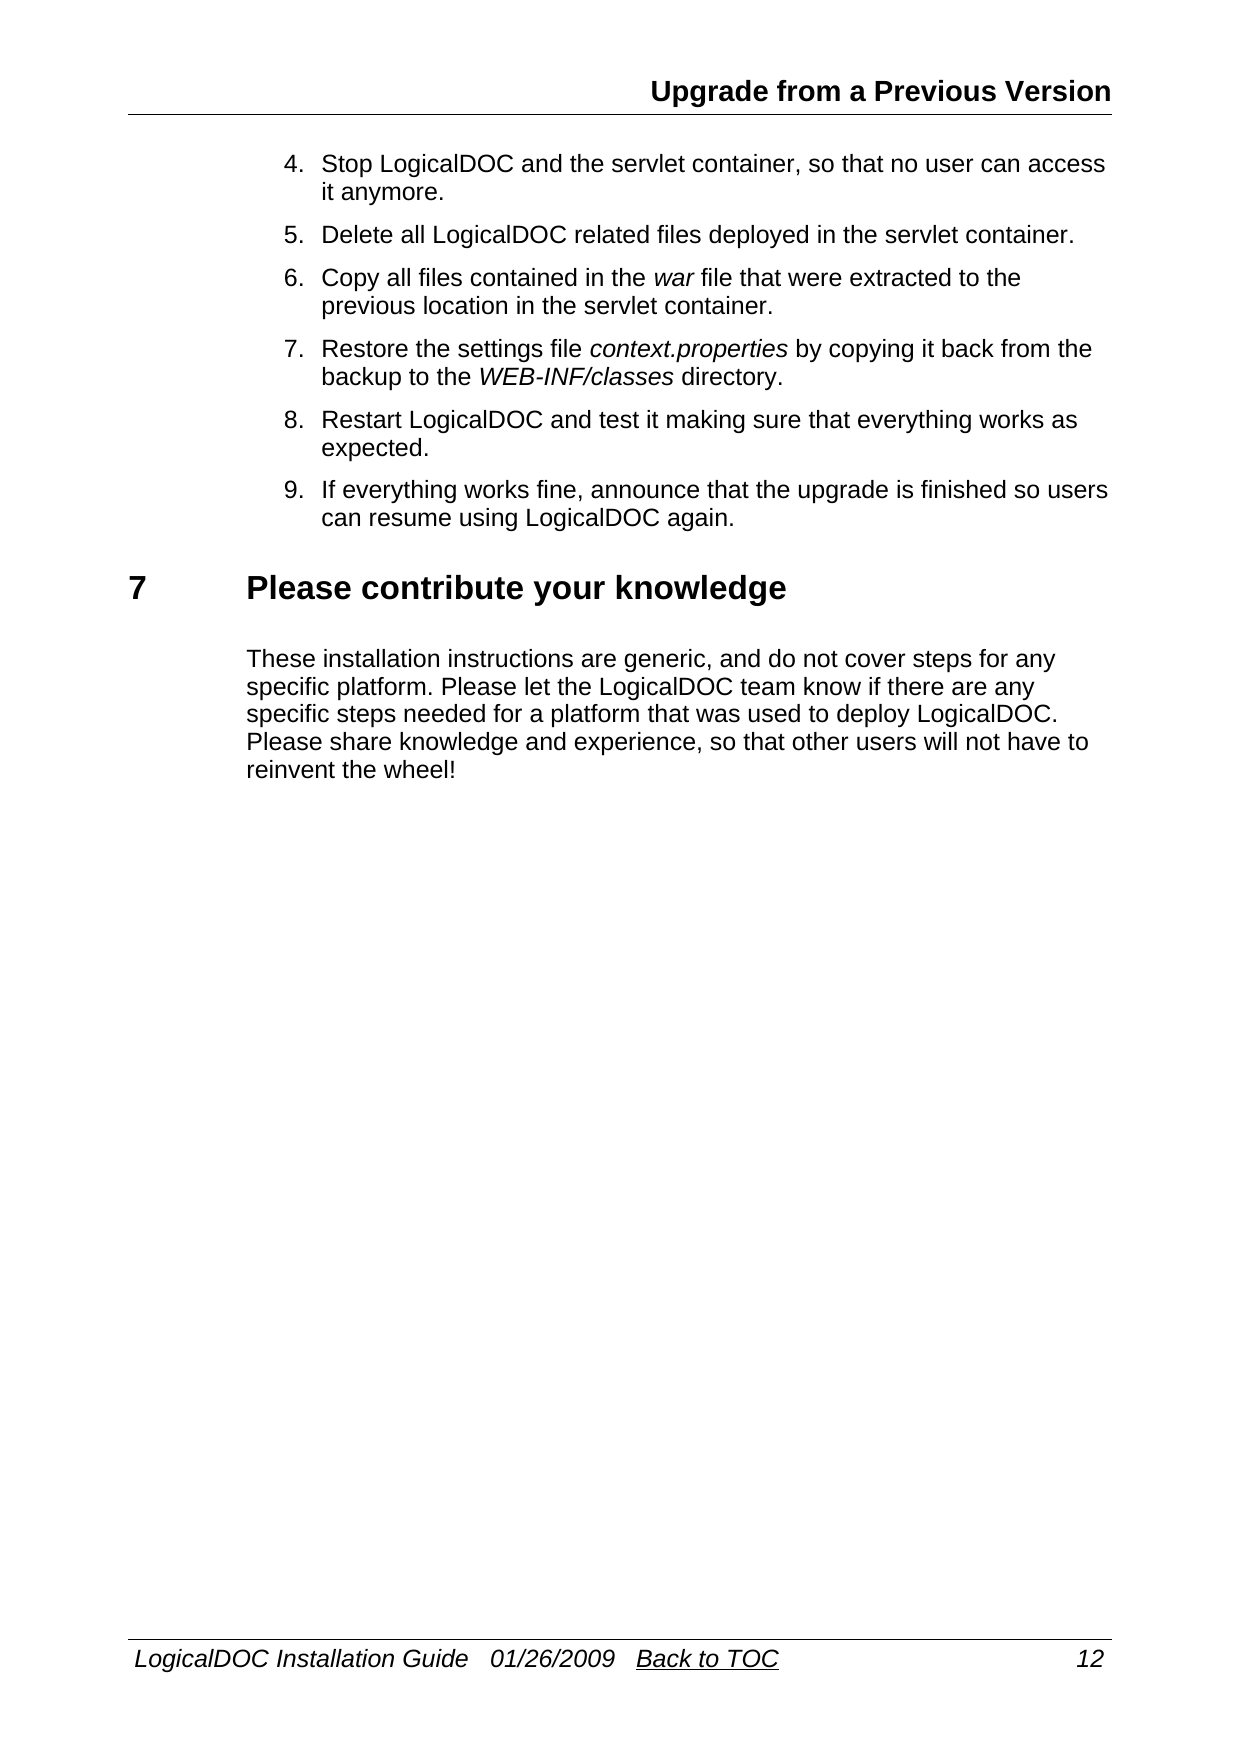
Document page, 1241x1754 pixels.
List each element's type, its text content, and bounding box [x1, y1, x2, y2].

list Restart LogicalDOC and test it making sure that everything works as expected. [284, 405, 1112, 461]
list Restore the settings file context.properties by copying it back from the backup to the WEB-INF/classes directory. [284, 334, 1112, 390]
text These installation instructions are generic, and do not cover steps for any specific platform. Please let the LogicalDOC team know if there are any specific steps needed for a platform that was used to deploy LogicalDOC. Please share knowledge and experience, so that other users will not have to reinvent the wheel! [246, 644, 1112, 784]
list Stop LogicalDOC and the servlet container, so that no user can access it anymore. [284, 150, 1112, 206]
list If everything works fine, announce that the upgrade is finished so users can resume using LogicalDOC again. [284, 476, 1112, 532]
list Delete all LogicalDOC related files deployed in the servlet container. [284, 221, 1112, 249]
list Copy all files contained in the war file that were extracted to the previous location in the servlet container. [284, 264, 1112, 319]
subtitle Please contribute your knowledge [128, 569, 1112, 607]
